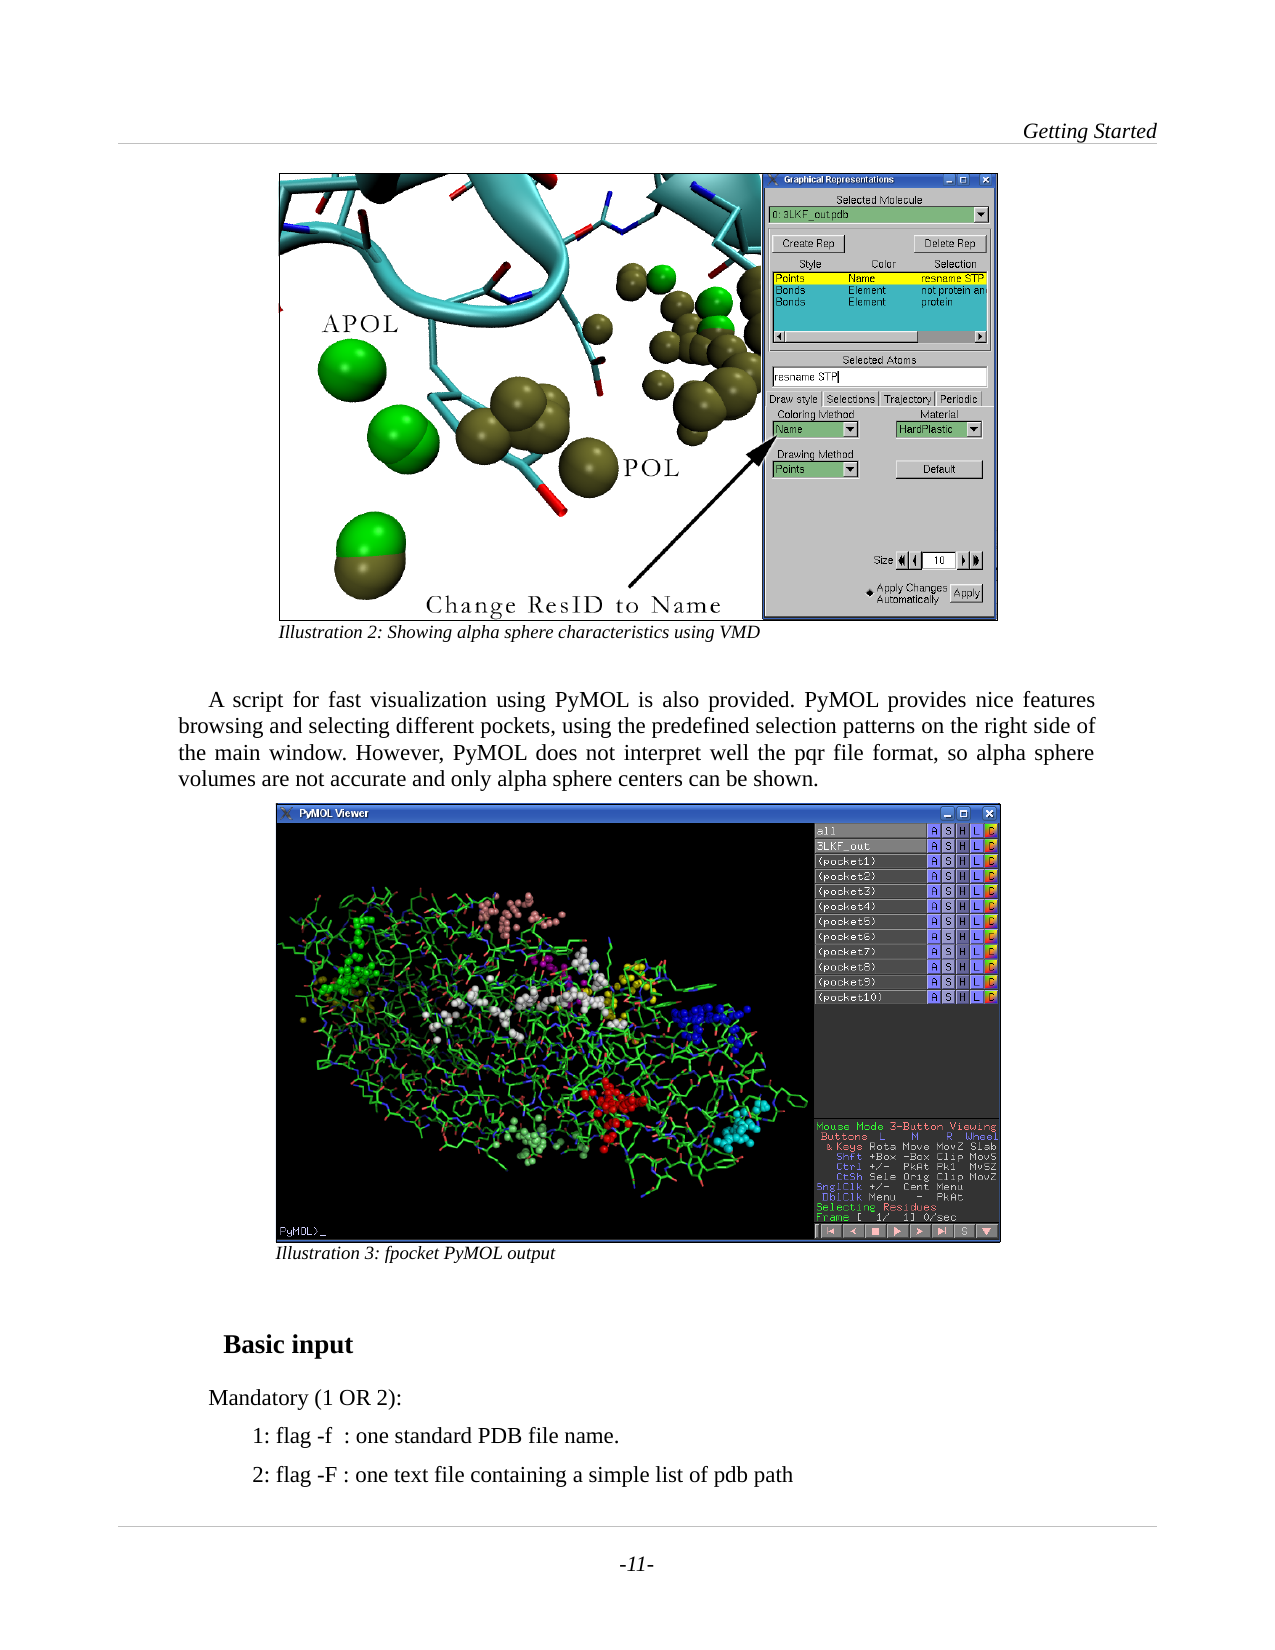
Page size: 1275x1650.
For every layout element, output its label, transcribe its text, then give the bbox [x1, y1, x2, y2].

text Illustration 2: Showing alpha sphere characteristics using VMD [278, 621, 997, 642]
text Illustration 3: fpocket PyMOL output [275, 1242, 1000, 1264]
text 1: flag -f : one standard PDB file name. [178, 1422, 1097, 1449]
text A script for fast visualization using PyMOL is also provided. PyMOL provides nice features browsing and selecting different pockets, using the predefined selection patterns on the right side of the main window. However, PyMOL does not interpret well the pqr file format, so alpha sphere volumes are not accurate and only alpha sphere centers can be shown. [178, 686, 1097, 791]
picture [280, 174, 997, 620]
text Mandatory (1 OR 2): [178, 1384, 1097, 1410]
subtitle Basic input [223, 1328, 1157, 1360]
text 2: flag -F : one text file containing a simple list of pdb path [178, 1461, 1097, 1488]
picture [277, 805, 1000, 1242]
